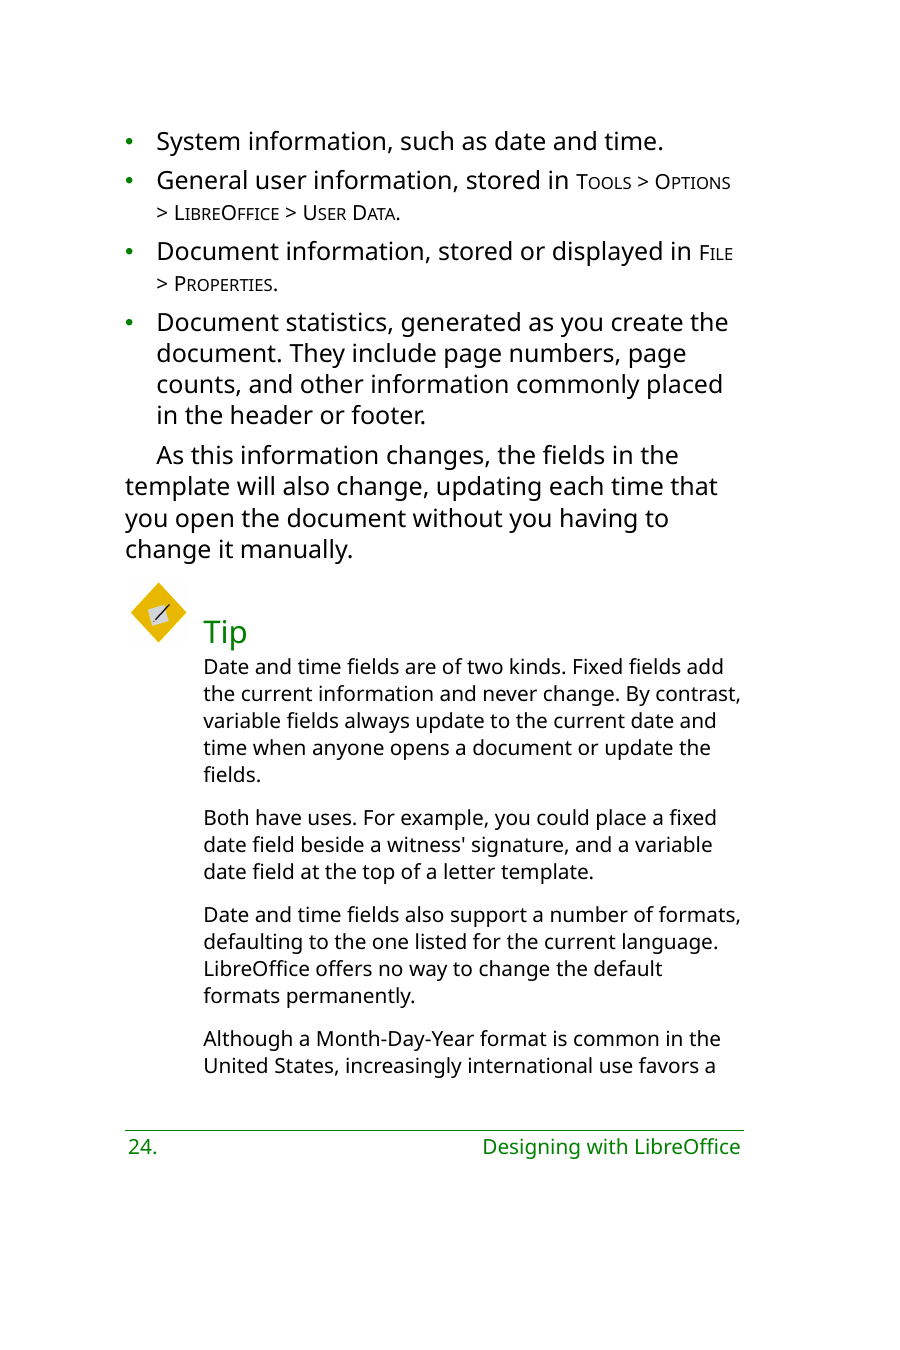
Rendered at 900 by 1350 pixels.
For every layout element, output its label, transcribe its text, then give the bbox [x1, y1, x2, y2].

text Although a Month-Day-Year format is common in the United States, increasingly international use favors a [203, 1025, 744, 1079]
list Document information, stored or displayed in File > Properties. [125, 235, 744, 298]
text Date and time fields are of two kinds. Fixed fields add the current information and never change. By contrast, variable fields always update to the current date and time when anyone opens a document or update the fields. [203, 653, 744, 788]
list Document statistics, generated as you create the document. They include page numbers, page counts, and other information commonly placed in the header or footer. [125, 306, 744, 431]
text Both have uses. For example, you could place a fixed date field beside a witness' signature, and a variable date field at the top of a letter template. [203, 804, 744, 885]
text As this information changes, the fields in the template will also change, updating each time that you open the document without you having to change it manually. [125, 439, 744, 564]
list Tip [125, 580, 744, 653]
list System information, such as date and time. [125, 125, 744, 156]
text Date and time fields also support a number of formats, defaulting to the one listed for the current language. LibreOffice offers no way to change the default formats permanently. [203, 901, 744, 1009]
list General user information, stored in Tools > Options > LibreOffice > User Data. [125, 164, 744, 227]
picture [126, 581, 189, 644]
